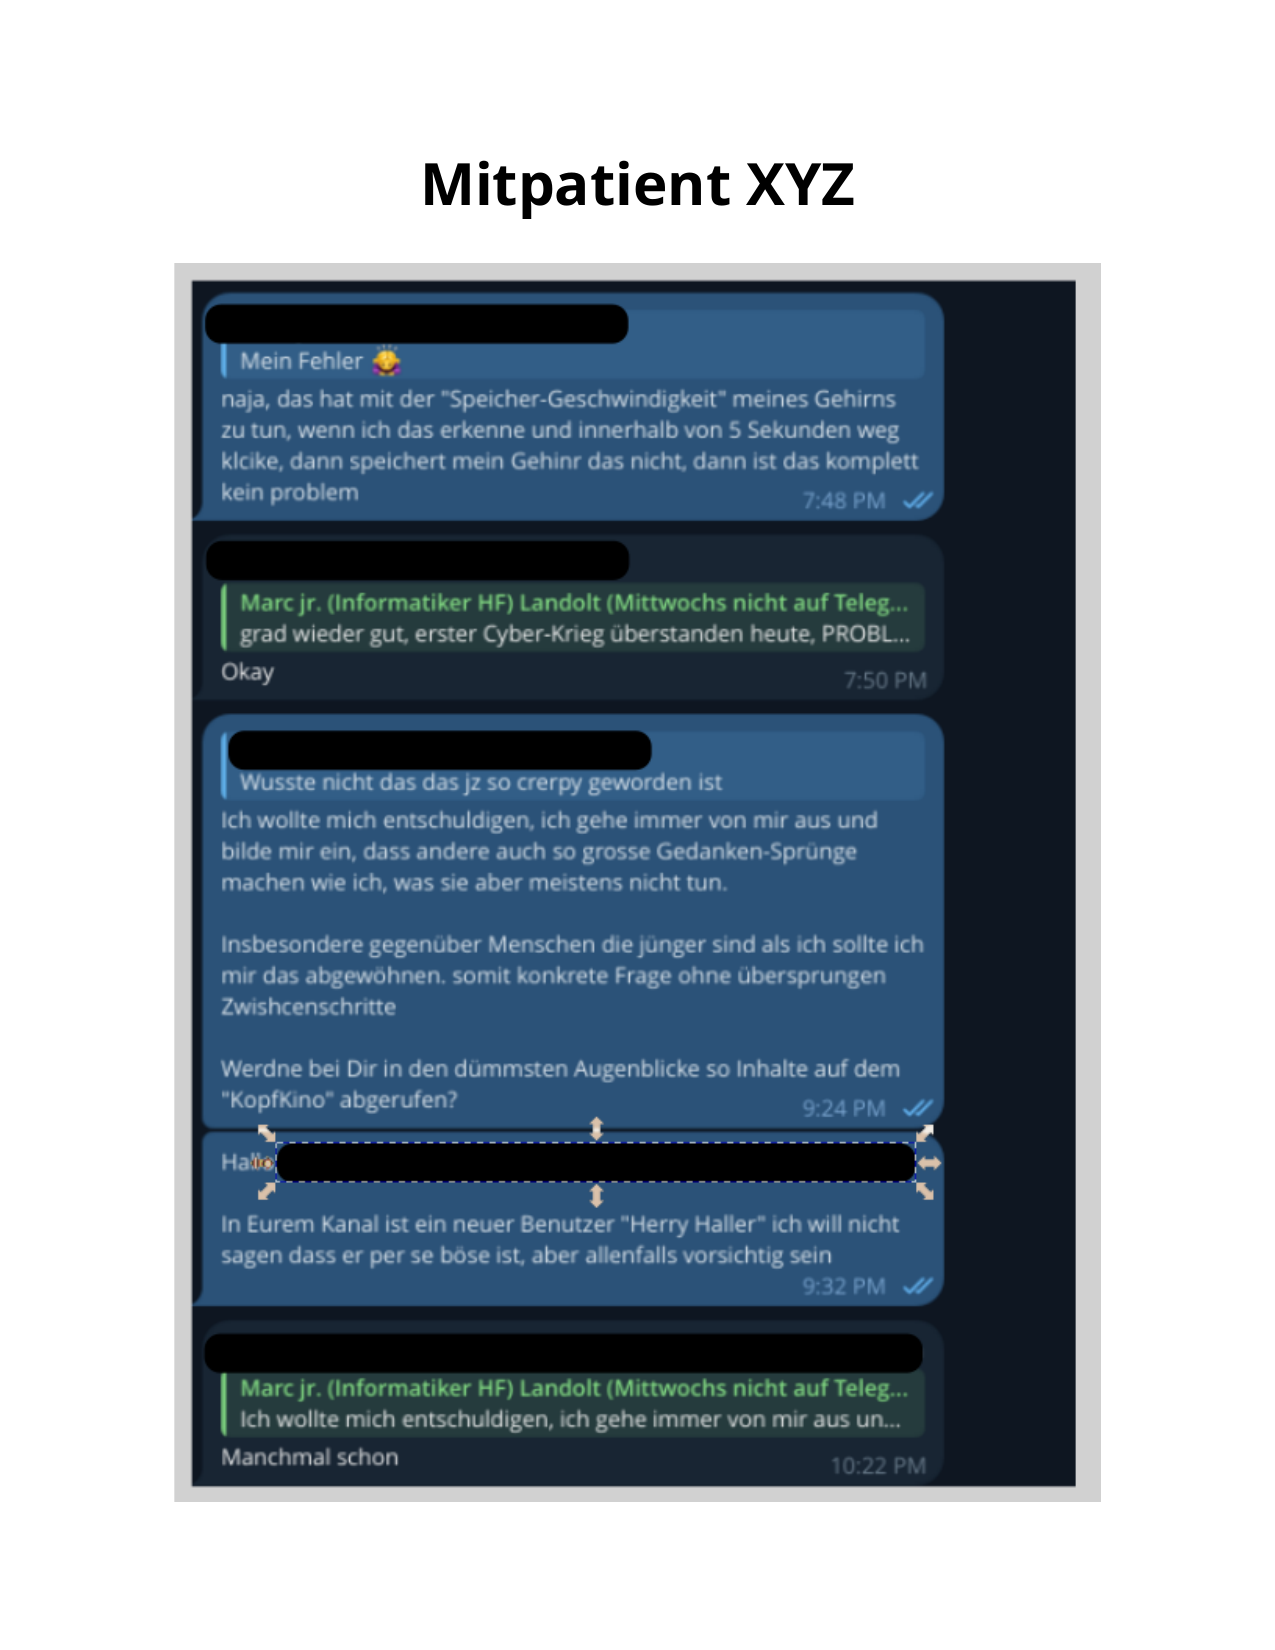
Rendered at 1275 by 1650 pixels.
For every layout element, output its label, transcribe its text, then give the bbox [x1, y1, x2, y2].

title Mitpatient XYZ [118, 143, 1157, 223]
